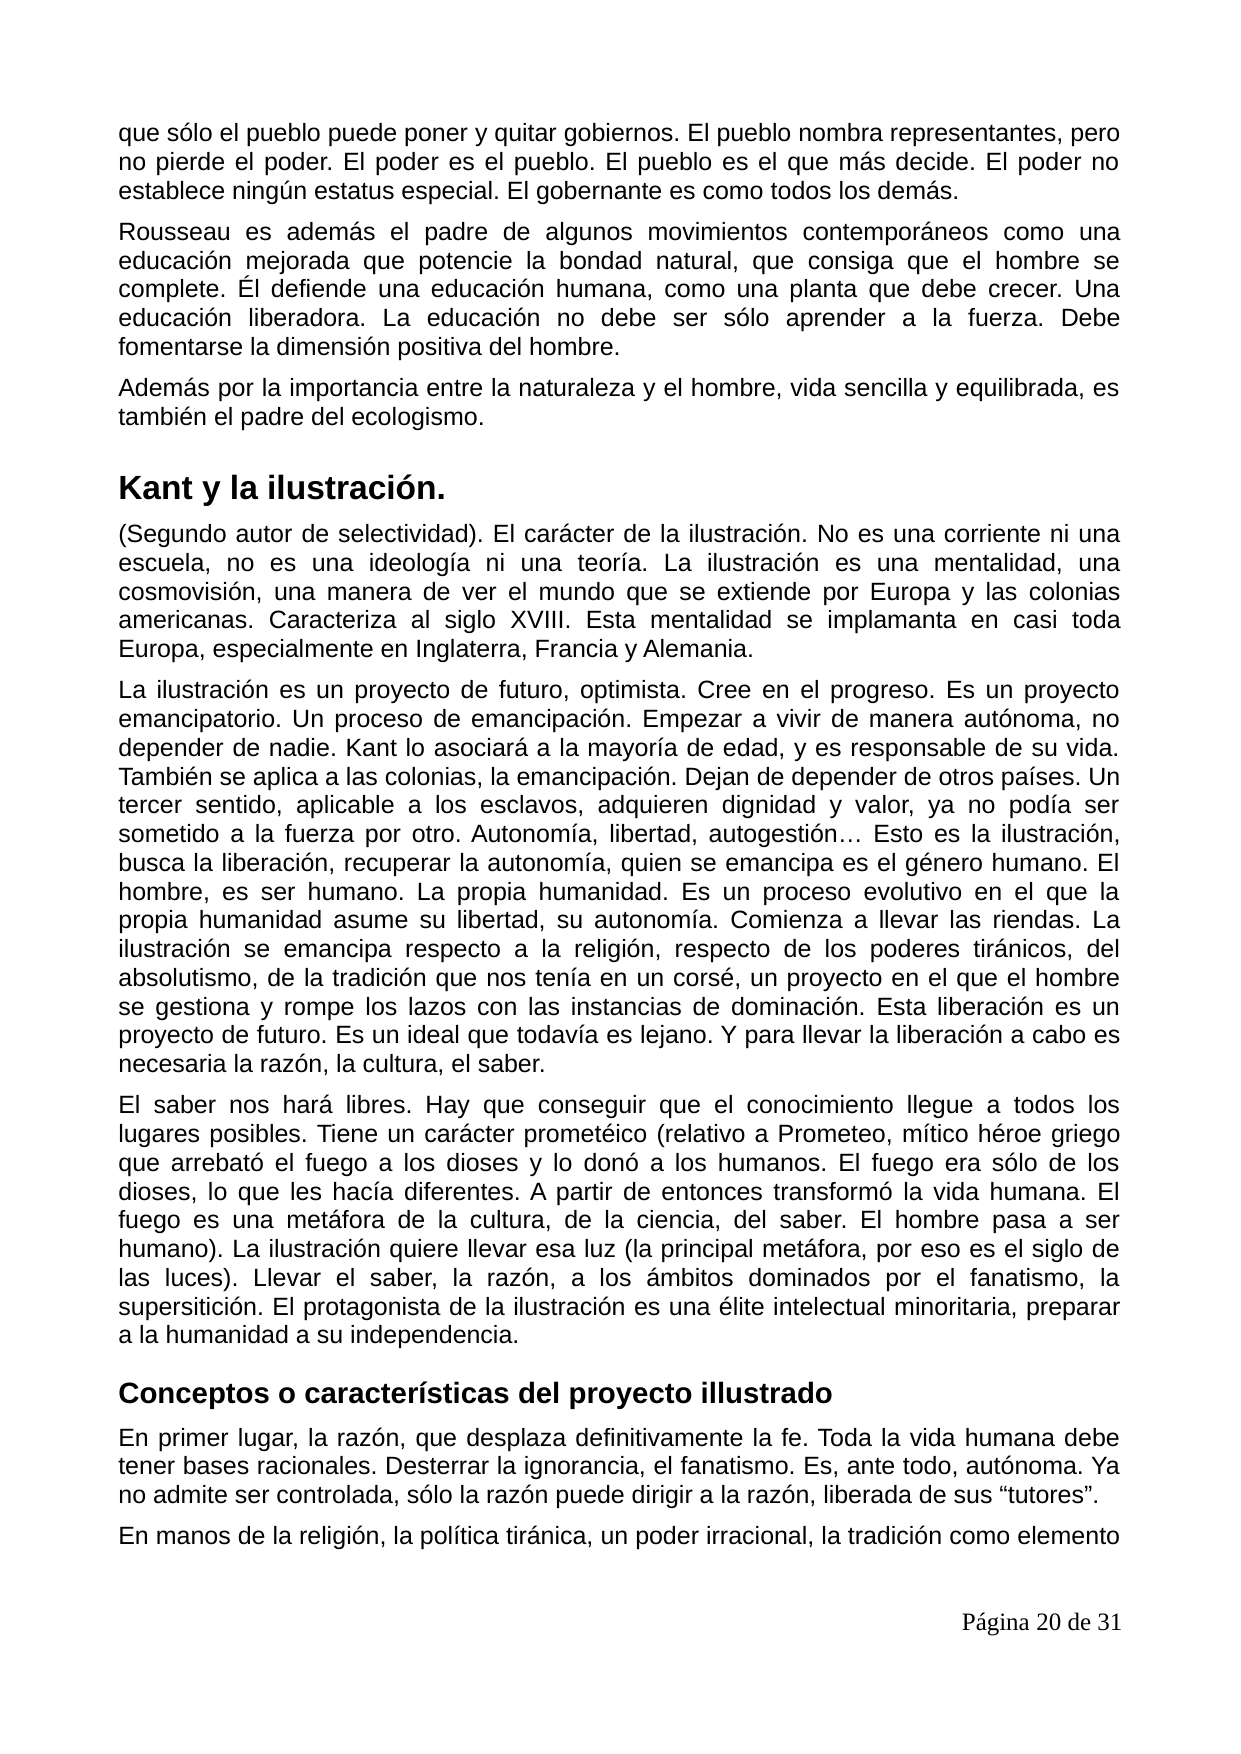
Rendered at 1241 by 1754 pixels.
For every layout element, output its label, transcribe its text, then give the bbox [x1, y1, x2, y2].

text Además por la importancia entre la naturaleza y el hombre, vida sencilla y equilibrada, es también el padre del ecologismo. [118, 373, 1122, 431]
text La ilustración es un proyecto de futuro, optimista. Cree en el progreso. Es un proyecto emancipatorio. Un proceso de emancipación. Empezar a vivir de manera autónoma, no depender de nadie. Kant lo asociará a la mayoría de edad, y es responsable de su vida. También se aplica a las colonias, la emancipación. Dejan de depender de otros países. Un tercer sentido, aplicable a los esclavos, adquieren dignidad y valor, ya no podía ser sometido a la fuerza por otro. Autonomía, libertad, autogestión… Esto es la ilustración, busca la liberación, recuperar la autonomía, quien se emancipa es el género humano. El hombre, es ser humano. La propia humanidad. Es un proceso evolutivo en el que la propia humanidad asume su libertad, su autonomía. Comienza a llevar las riendas. La ilustración se emancipa respecto a la religión, respecto de los poderes tiránicos, del absolutismo, de la tradición que nos tenía en un corsé, un proyecto en el que el hombre se gestiona y rompe los lazos con las instancias de dominación. Esta liberación es un proyecto de futuro. Es un ideal que todavía es lejano. Y para llevar la liberación a cabo es necesaria la razón, la cultura, el saber. [118, 676, 1122, 1078]
text (Segundo autor de selectividad). El carácter de la ilustración. No es una corriente ni una escuela, no es una ideología ni una teoría. La ilustración es una mentalidad, una cosmovisión, una manera de ver el mundo que se extiende por Europa y las colonias americanas. Caracteriza al siglo XVIII. Esta mentalidad se implamanta en casi toda Europa, especialmente en Inglaterra, Francia y Alemania. [118, 519, 1122, 663]
subtitle Conceptos o características del proyecto illustrado [118, 1376, 1122, 1410]
text En manos de la religión, la política tiránica, un poder irracional, la tradición como elemento [118, 1521, 1122, 1550]
text Rousseau es además el padre de algunos movimientos contemporáneos como una educación mejorada que potencie la bondad natural, que consiga que el hombre se complete. Él defiende una educación humana, como una planta que debe crecer. Una educación liberadora. La educación no debe ser sólo aprender a la fuerza. Debe fomentarse la dimensión positiva del hombre. [118, 217, 1122, 361]
subtitle Kant y la ilustración. [118, 468, 1122, 507]
text El saber nos hará libres. Hay que conseguir que el conocimiento llegue a todos los lugares posibles. Tiene un carácter prometéico (relativo a Prometeo, mítico héroe griego que arrebató el fuego a los dioses y lo donó a los humanos. El fuego era sólo de los dioses, lo que les hacía diferentes. A partir de entonces transformó la vida humana. El fuego es una metáfora de la cultura, de la ciencia, del saber. El hombre pasa a ser humano). La ilustración quiere llevar esa luz (la principal metáfora, por eso es el siglo de las luces). Llevar el saber, la razón, a los ámbitos dominados por el fanatismo, la supersitición. El protagonista de la ilustración es una élite intelectual minoritaria, preparar a la humanidad a su independencia. [118, 1091, 1122, 1349]
text que sólo el pueblo puede poner y quitar gobiernos. El pueblo nombra representantes, pero no pierde el poder. El poder es el pueblo. El pueblo es el que más decide. El poder no establece ningún estatus especial. El gobernante es como todos los demás. [118, 118, 1122, 204]
text En primer lugar, la razón, que desplaza definitivamente la fe. Toda la vida humana debe tener bases racionales. Desterrar la ignorancia, el fanatismo. Es, ante todo, autónoma. Ya no admite ser controlada, sólo la razón puede dirigir a la razón, liberada de sus “tutores”. [118, 1423, 1122, 1509]
